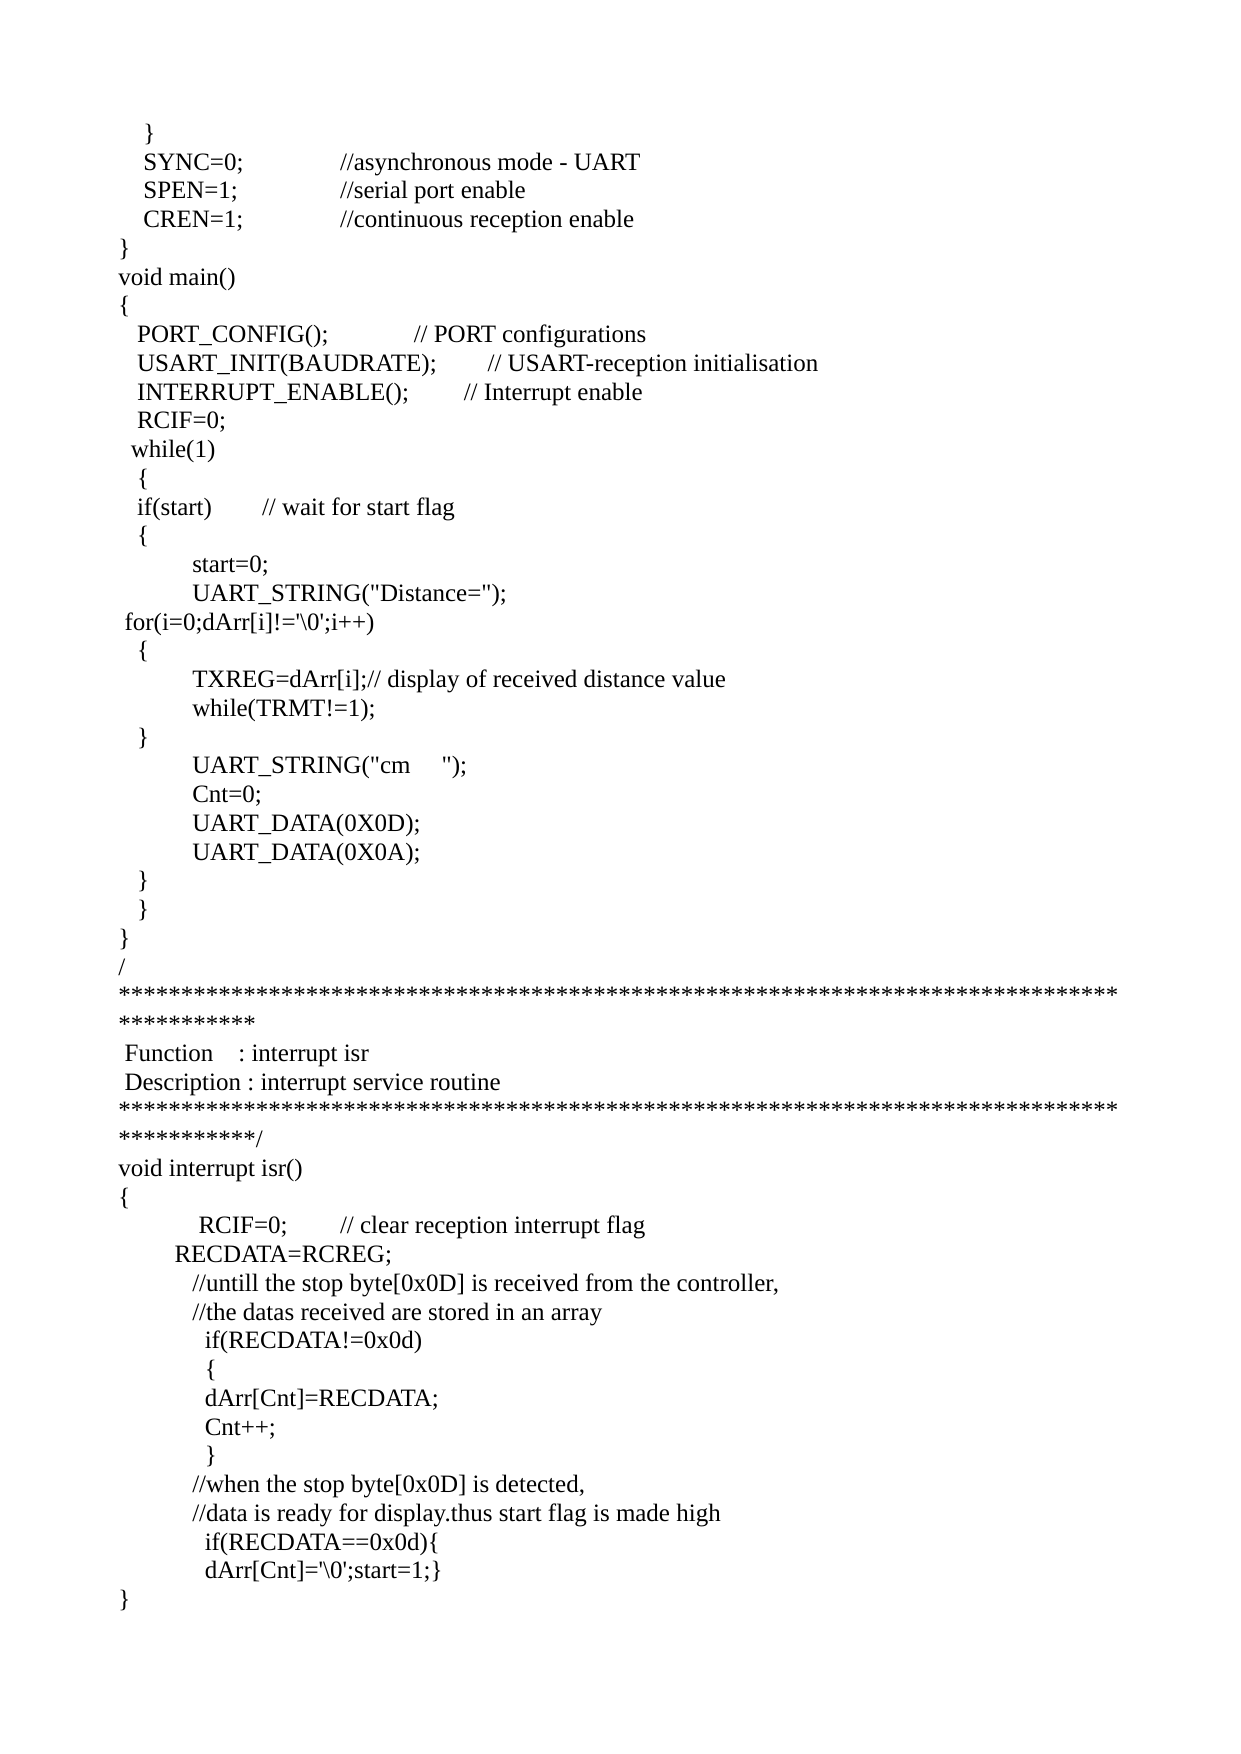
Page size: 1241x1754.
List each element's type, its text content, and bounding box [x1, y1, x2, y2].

text { [118, 463, 1122, 492]
text { [118, 1354, 1122, 1383]
text Cnt=0; [118, 779, 1122, 808]
text while(1) [118, 434, 1122, 463]
text void main() [118, 262, 1122, 291]
text //when the stop byte[0x0D] is detected, [118, 1469, 1122, 1498]
text Cnt++; [118, 1412, 1122, 1441]
text CREN=1; //continuous reception enable [118, 204, 1122, 233]
text start=0; [118, 549, 1122, 578]
text Description : interrupt service routine [118, 1067, 1122, 1096]
text UART_DATA(0X0A); [118, 837, 1122, 866]
text dArr[Cnt]=RECDATA; [118, 1383, 1122, 1412]
text SYNC=0; //asynchronous mode - UART [118, 147, 1122, 176]
text /******************************************************************************************* [118, 952, 1122, 1038]
text RECDATA=RCREG; [118, 1239, 1122, 1268]
text for(i=0;dArr[i]!='\0';i++) [118, 607, 1122, 636]
text while(TRMT!=1); [118, 693, 1122, 722]
text Function : interrupt isr [118, 1038, 1122, 1067]
text UART_STRING("cm "); [118, 751, 1122, 779]
text SPEN=1; //serial port enable [118, 176, 1122, 204]
text } [118, 894, 1122, 923]
text //the datas received are stored in an array [118, 1297, 1122, 1326]
text TXREG=dArr[i];// display of received distance value [118, 664, 1122, 693]
text } [118, 866, 1122, 894]
text } [118, 923, 1122, 952]
text USART_INIT(BAUDRATE); // USART-reception initialisation [118, 348, 1122, 377]
text if(RECDATA==0x0d){ [118, 1527, 1122, 1556]
text } [118, 1584, 1122, 1613]
text RCIF=0; // clear reception interrupt flag [118, 1211, 1122, 1239]
text UART_STRING("Distance="); [118, 578, 1122, 607]
text { [118, 1182, 1122, 1211]
text dArr[Cnt]='\0';start=1;} [118, 1556, 1122, 1584]
text { [118, 636, 1122, 664]
text } [118, 233, 1122, 262]
text UART_DATA(0X0D); [118, 808, 1122, 837]
text { [118, 521, 1122, 549]
text *******************************************************************************************/ [118, 1096, 1122, 1153]
text //data is ready for display.thus start flag is made high [118, 1498, 1122, 1527]
text RCIF=0; [118, 406, 1122, 434]
text void interrupt isr() [118, 1153, 1122, 1182]
text if(start) // wait for start flag [118, 492, 1122, 521]
text INTERRUPT_ENABLE(); // Interrupt enable [118, 377, 1122, 406]
text } [118, 118, 1122, 147]
text PORT_CONFIG(); // PORT configurations [118, 319, 1122, 348]
text if(RECDATA!=0x0d) [118, 1326, 1122, 1354]
text } [118, 722, 1122, 751]
text //untill the stop byte[0x0D] is received from the controller, [118, 1268, 1122, 1297]
text } [118, 1441, 1122, 1469]
text { [118, 291, 1122, 319]
